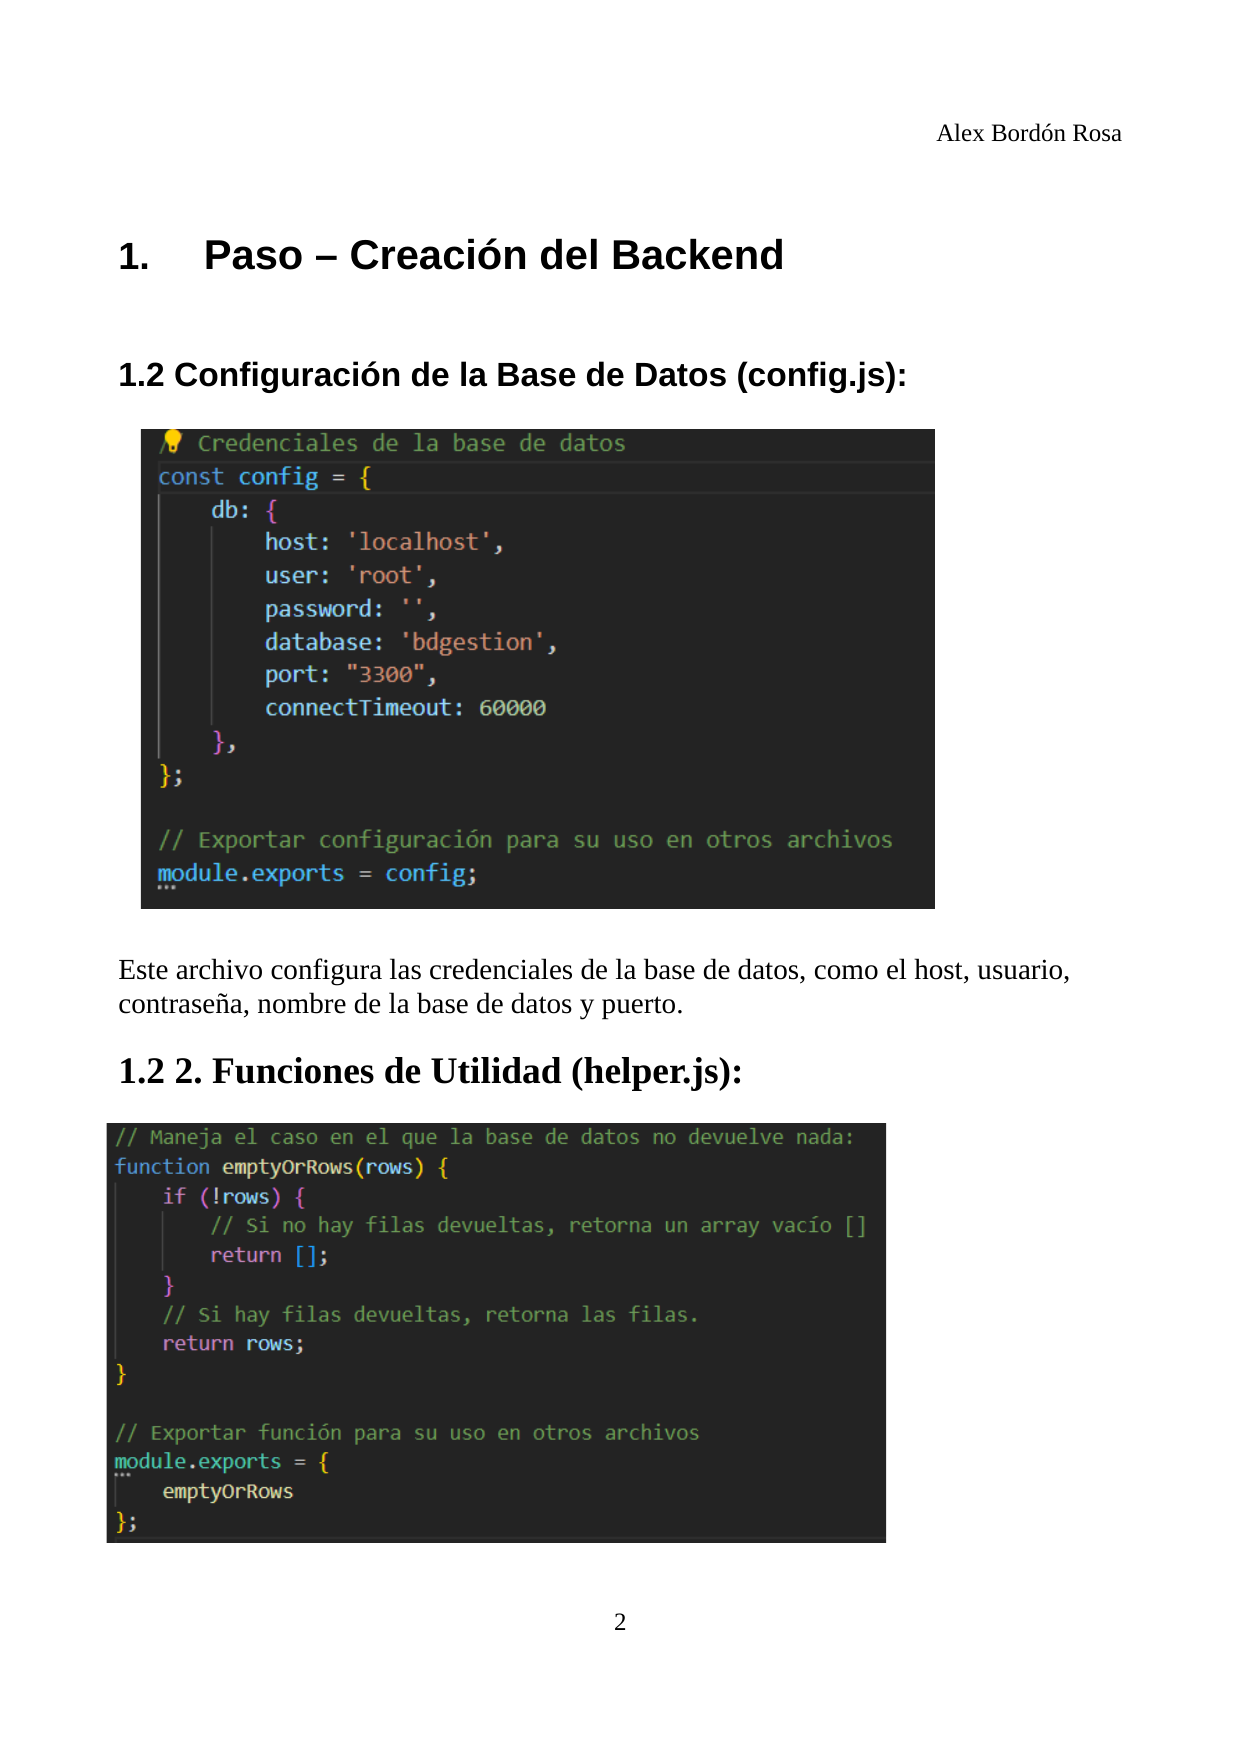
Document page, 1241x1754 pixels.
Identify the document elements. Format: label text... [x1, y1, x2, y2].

text Este archivo configura las credenciales de la base de datos, como el host, usuario, contraseña, nombre de la base de datos y puerto. [118, 952, 1122, 1019]
picture [140, 429, 935, 909]
text 1.2 2. Funciones de Utilidad (helper.js): [118, 1048, 1122, 1091]
subtitle 1.2 Configuración de la Base de Datos (config.js): [118, 355, 1122, 394]
subtitle Paso – Creación del Backend [118, 230, 1122, 322]
picture [106, 1123, 887, 1543]
